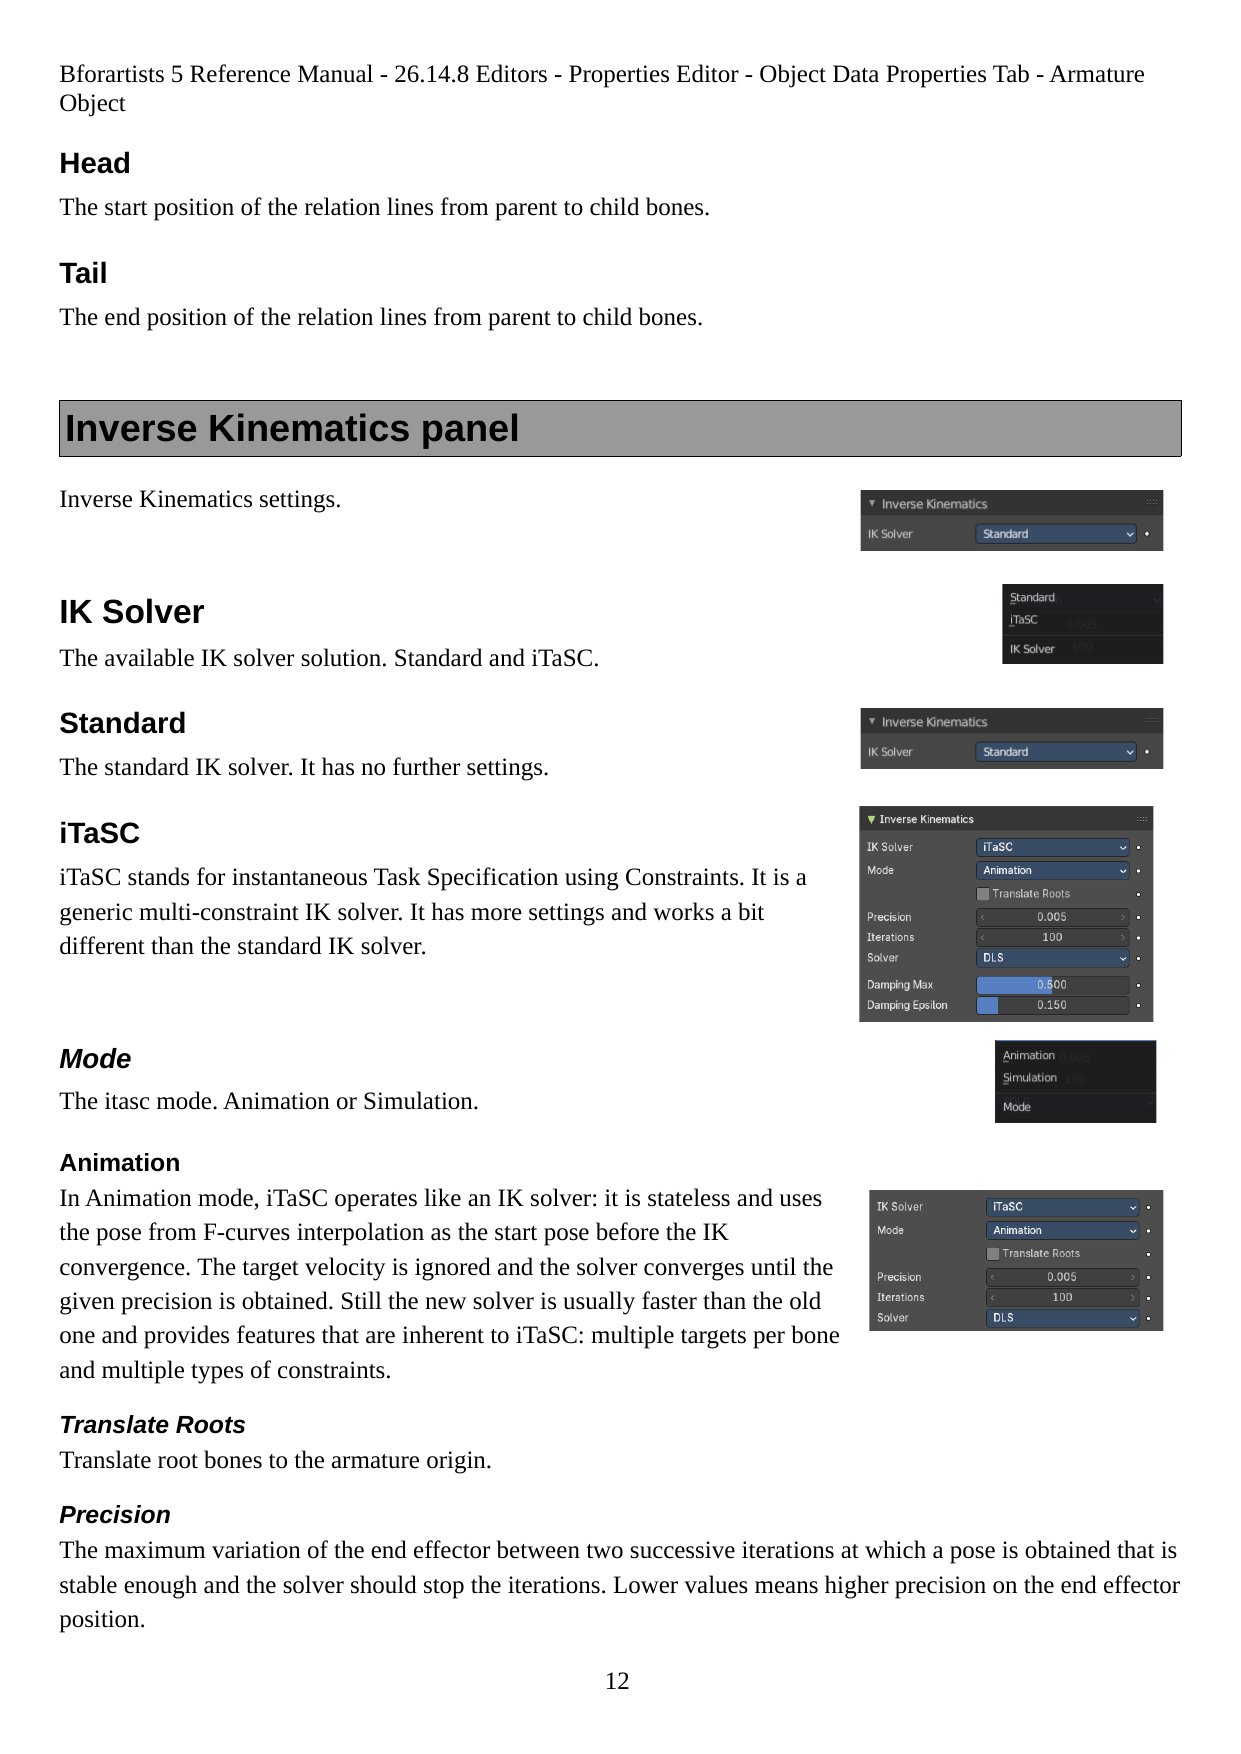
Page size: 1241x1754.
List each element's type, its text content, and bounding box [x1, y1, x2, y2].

text In Animation mode, iTaSC operates like an IK solver: it is stateless and uses the pose from F-curves interpolation as the start pose before the IK convergence. The target velocity is ignored and the solver converges until the given precision is obtained. Still the new solver is usually faster than the old one and provides features that are inherent to iTaSC: multiple targets per bone and multiple types of constraints. [59, 1183, 1181, 1384]
subtitle Precision [59, 1501, 1181, 1529]
text The standard IK solver. It has no further settings. [59, 752, 1181, 781]
text The available IK solver solution. Standard and iTaSC. [59, 643, 1181, 671]
text Inverse Kinematics settings. [59, 484, 1181, 513]
picture [860, 708, 1164, 769]
table_header Inverse Kinematics panel [60, 401, 1181, 456]
subtitle [1154, 816, 1181, 850]
picture [860, 490, 1164, 551]
subtitle Translate Roots [59, 1410, 1181, 1439]
subtitle Head [59, 146, 1181, 180]
text iTaSC stands for instantaneous Task Specification using Constraints. It is a generic multi-constraint IK solver. It has more settings and works a bit different than the standard IK solver. [59, 862, 859, 960]
text Translate root bones to the armature origin. [59, 1445, 1181, 1474]
subtitle Mode [59, 1042, 995, 1074]
subtitle iTaSC [59, 816, 859, 850]
subtitle IK Solver [59, 591, 1002, 630]
subtitle [1164, 591, 1181, 630]
picture [995, 1040, 1157, 1123]
picture [869, 1190, 1164, 1331]
text The maximum variation of the end effector between two successive iterations at which a pose is obtained that is stable enough and the solver should stop the iterations. Lower values means higher precision on the end effector position. [59, 1535, 1181, 1633]
subtitle Standard [59, 706, 1181, 740]
text The end position of the relation lines from parent to child bones. [59, 302, 1181, 331]
subtitle [1157, 1042, 1181, 1074]
picture [1002, 584, 1164, 664]
subtitle Animation [59, 1148, 1181, 1176]
text The start position of the relation lines from parent to child bones. [59, 192, 1181, 221]
subtitle Tail [59, 256, 1181, 290]
text The itasc mode. Animation or Simulation. [59, 1086, 995, 1115]
picture [859, 806, 1154, 1022]
